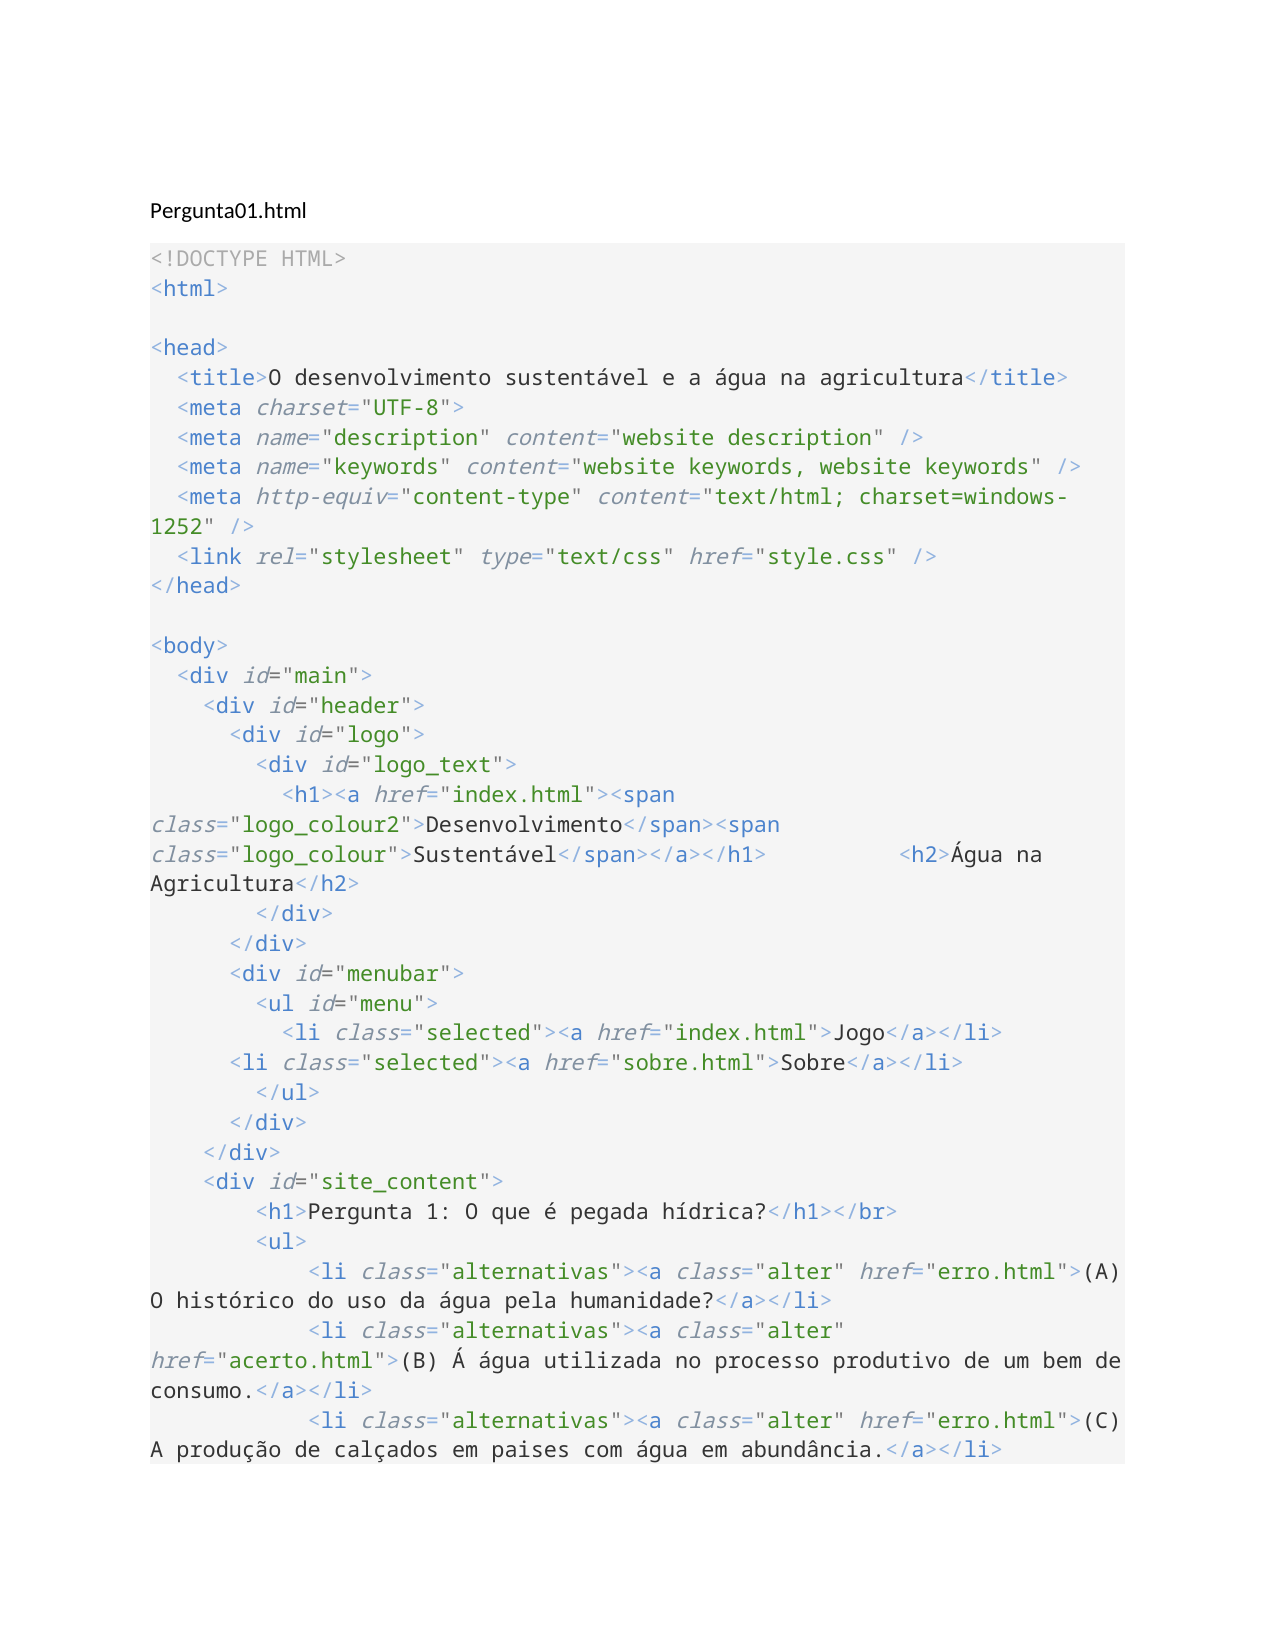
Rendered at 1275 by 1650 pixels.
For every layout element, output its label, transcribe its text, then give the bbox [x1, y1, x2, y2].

text <div id="menubar"> [150, 958, 1125, 987]
text <head> [150, 332, 1125, 362]
text </div> [150, 1136, 1125, 1166]
text <title>O desenvolvimento sustentável e a água na agricultura</title> [150, 362, 1125, 392]
text </div> [150, 898, 1125, 928]
text <li class="alternativas"><a class="alter" href="erro.html">(A) O histórico do uso da água pela humanidade?</a></li> [150, 1256, 1125, 1315]
text <div id="logo"> [150, 719, 1125, 749]
text </div> [150, 928, 1125, 958]
text <meta name="keywords" content="website keywords, website keywords" /> [150, 451, 1125, 481]
text Pergunta01.html [150, 196, 1125, 224]
text <div id="main"> [150, 660, 1125, 689]
text <div id="site_content"> [150, 1166, 1125, 1196]
text <!DOCTYPE HTML> [150, 243, 1125, 272]
text </head> [150, 570, 1125, 600]
text <meta charset="UTF-8"> [150, 392, 1125, 421]
text <ul> [150, 1226, 1125, 1256]
text <li class="alternativas"><a class="alter" href="acerto.html">(B) Á água utilizada no processo produtivo de um bem de consumo.</a></li> [150, 1315, 1125, 1404]
text </ul> [150, 1077, 1125, 1107]
text <ul id="menu"> [150, 987, 1125, 1017]
text </div> [150, 1107, 1125, 1136]
text <body> [150, 630, 1125, 660]
text <li class="selected"><a href="index.html">Jogo</a></li> [150, 1017, 1125, 1047]
text <div id="header"> [150, 689, 1125, 719]
text <h1><a href="index.html"><span class="logo_colour2">Desenvolvimento</span><span class="logo_colour">Sustentável</span></a></h1> <h2>Água na Agricultura</h2> [150, 779, 1125, 898]
text <meta http-equiv="content-type" content="text/html; charset=windows-1252" /> [150, 481, 1125, 541]
text <div id="logo_text"> [150, 749, 1125, 779]
text <meta name="description" content="website description" /> [150, 421, 1125, 451]
text <link rel="stylesheet" type="text/css" href="style.css" /> [150, 541, 1125, 570]
text <html> [150, 272, 1125, 302]
text <li class="alternativas"><a class="alter" href="erro.html">(C) A produção de calçados em paises com água em abundância.</a></li> [150, 1404, 1125, 1464]
text <h1>Pergunta 1: O que é pegada hídrica?</h1></br> [150, 1196, 1125, 1226]
text <li class="selected"><a href="sobre.html">Sobre</a></li> [150, 1047, 1125, 1077]
